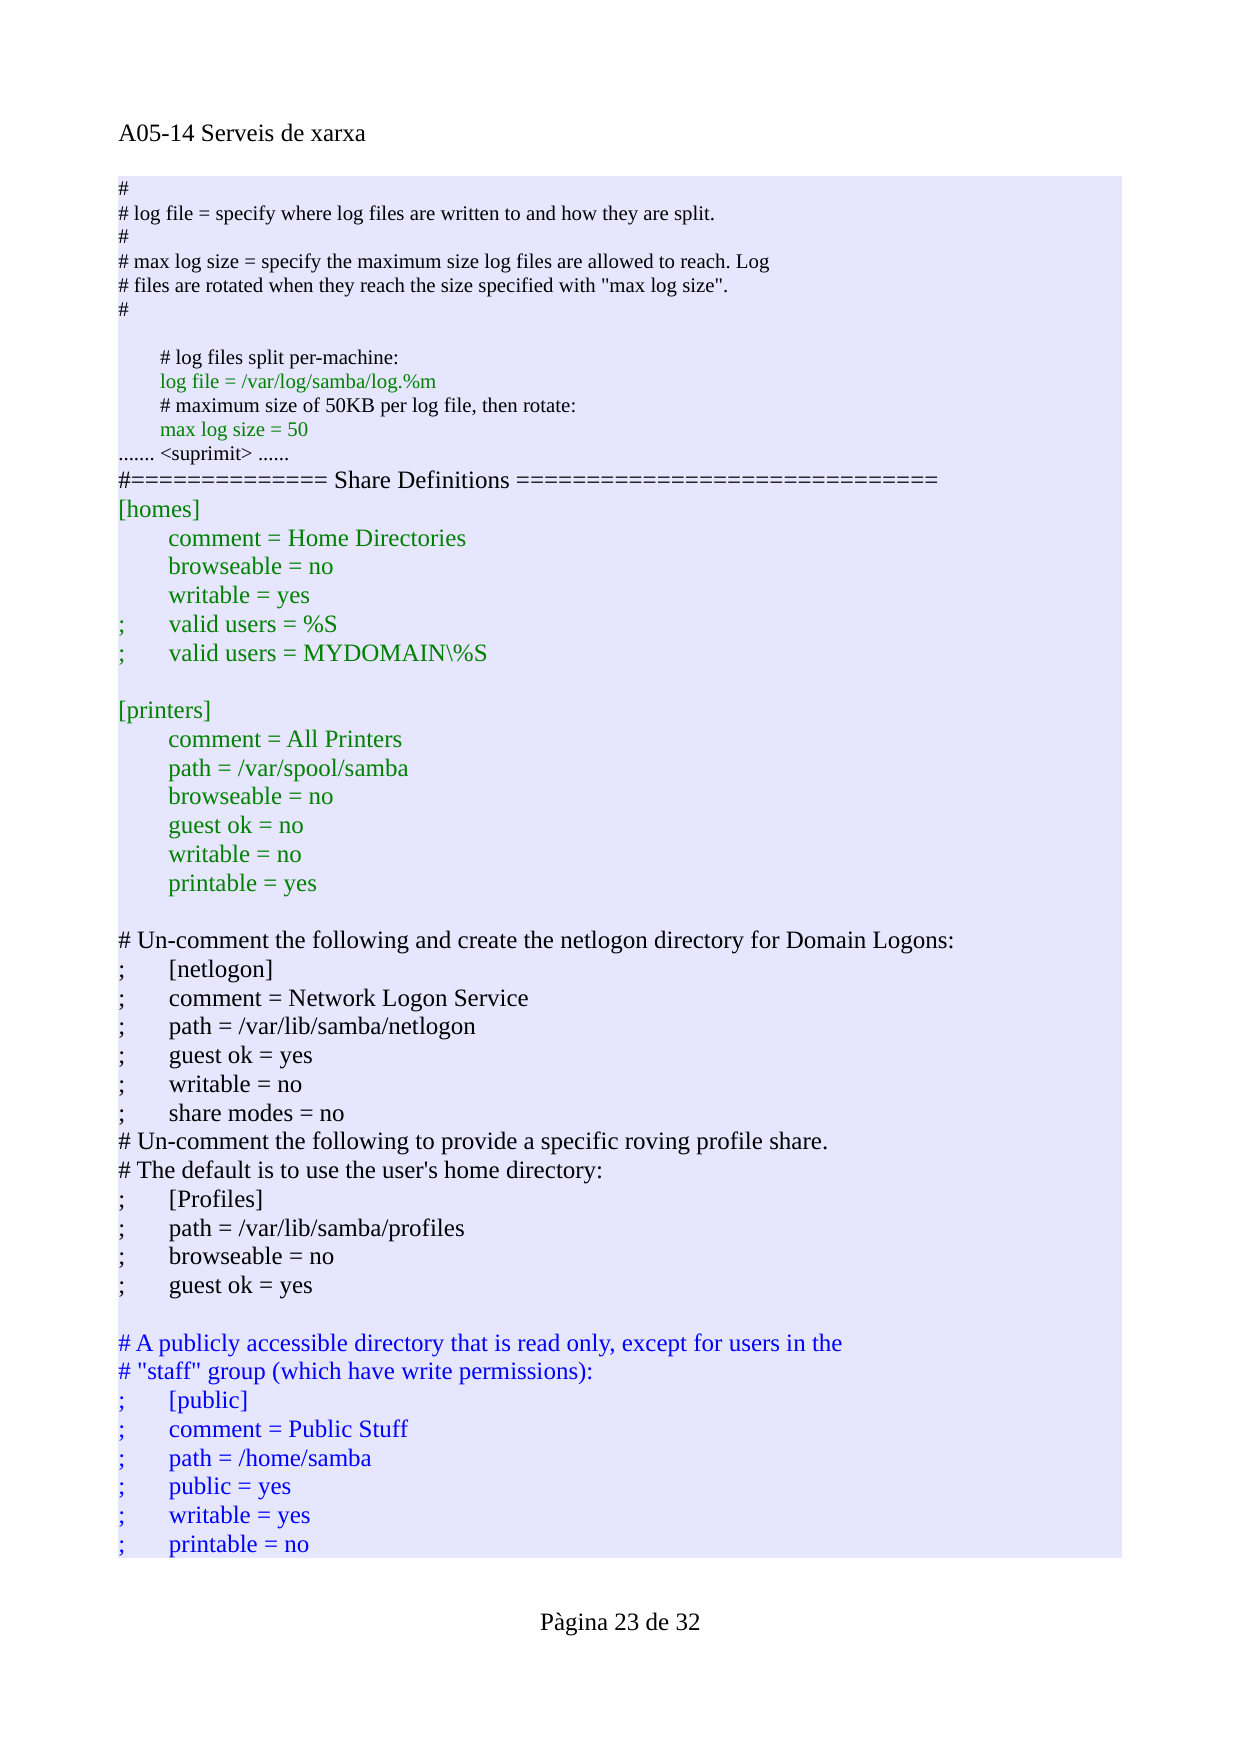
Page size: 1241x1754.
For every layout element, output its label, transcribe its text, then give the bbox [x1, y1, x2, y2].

text ; comment = Public Stuff [118, 1414, 1122, 1443]
text ; path = /var/lib/samba/netlogon [118, 1011, 1122, 1040]
text ....... <suprimit> ...... [118, 441, 1122, 465]
text browseable = no [118, 551, 1122, 580]
text # maximum size of 50KB per log file, then rotate: [118, 393, 1122, 417]
text ; path = /var/lib/samba/profiles [118, 1213, 1122, 1241]
text comment = All Printers [118, 724, 1122, 753]
text [homes] [118, 494, 1122, 523]
text ; writable = yes [118, 1500, 1122, 1529]
text # "staff" group (which have write permissions): [118, 1356, 1122, 1385]
text writable = no [118, 839, 1122, 868]
text ; guest ok = yes [118, 1270, 1122, 1299]
text # log file = specify where log files are written to and how they are split. [118, 200, 1122, 224]
text # max log size = specify the maximum size log files are allowed to reach. Log [118, 248, 1122, 273]
text ; path = /home/samba [118, 1443, 1122, 1471]
text # A publicly accessible directory that is read only, except for users in the [118, 1328, 1122, 1356]
text # Un-comment the following and create the netlogon directory for Domain Logons: [118, 925, 1122, 954]
text ; printable = no [118, 1529, 1122, 1558]
text # log files split per-machine: [118, 345, 1122, 369]
text max log size = 50 [118, 417, 1122, 441]
text path = /var/spool/samba [118, 753, 1122, 781]
text browseable = no [118, 781, 1122, 810]
text ; [public] [118, 1385, 1122, 1414]
text guest ok = no [118, 810, 1122, 839]
text # Un-comment the following to provide a specific roving profile share. [118, 1126, 1122, 1155]
text # files are rotated when they reach the size specified with "max log size". [118, 273, 1122, 297]
text ; comment = Network Logon Service [118, 983, 1122, 1011]
text ; valid users = %S [118, 609, 1122, 638]
text [printers] [118, 695, 1122, 724]
text ; [Profiles] [118, 1184, 1122, 1213]
text comment = Home Directories [118, 523, 1122, 551]
text writable = yes [118, 580, 1122, 609]
text # The default is to use the user's home directory: [118, 1155, 1122, 1184]
text ; writable = no [118, 1069, 1122, 1098]
text ; [netlogon] [118, 954, 1122, 983]
text printable = yes [118, 868, 1122, 896]
text ; valid users = MYDOMAIN\%S [118, 638, 1122, 666]
text ; guest ok = yes [118, 1040, 1122, 1069]
text # [118, 176, 1122, 200]
text ; public = yes [118, 1471, 1122, 1500]
text #============== Share Definitions ============================== [118, 465, 1122, 494]
text log file = /var/log/samba/log.%m [118, 369, 1122, 393]
text ; share modes = no [118, 1098, 1122, 1126]
text # [118, 297, 1122, 321]
text # [118, 224, 1122, 248]
text ; browseable = no [118, 1241, 1122, 1270]
